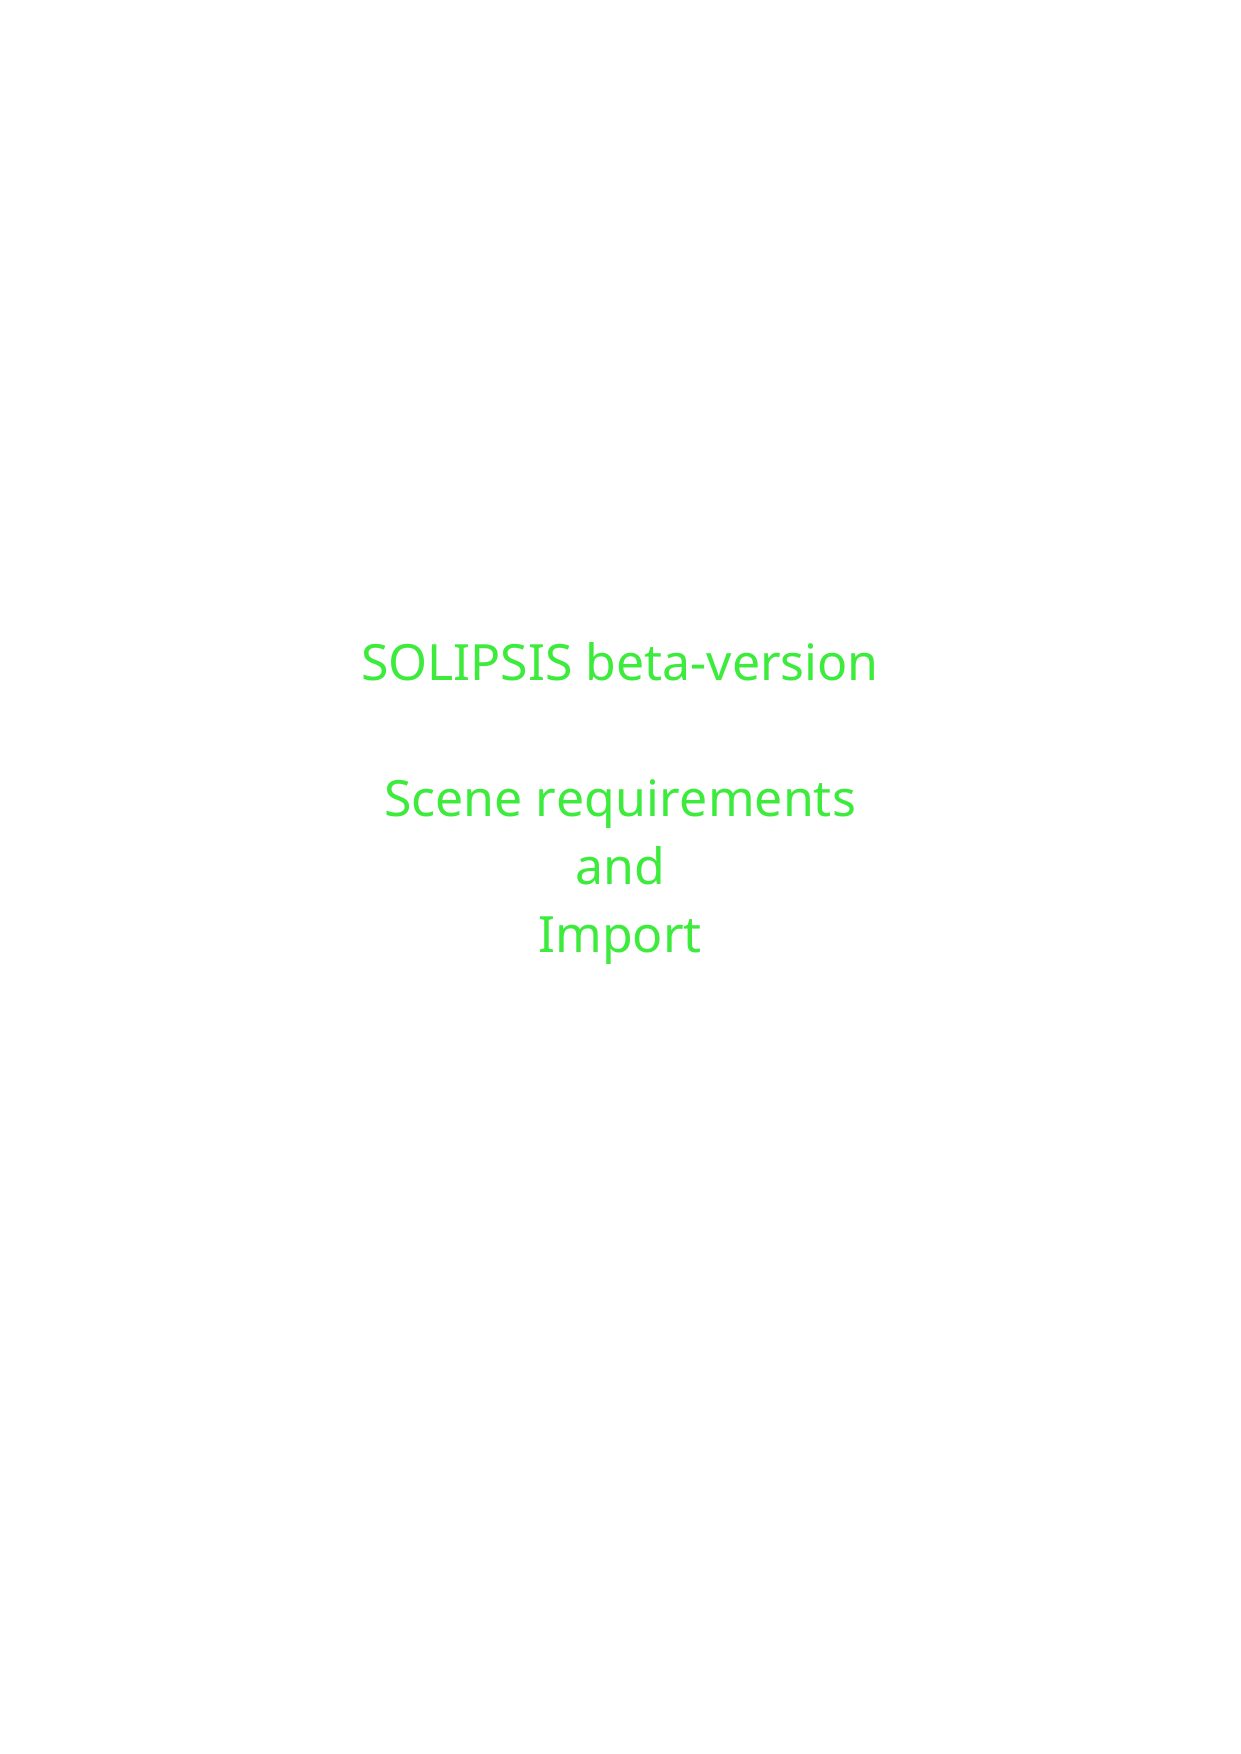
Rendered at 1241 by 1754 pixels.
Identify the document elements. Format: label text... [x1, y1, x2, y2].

text and [187, 831, 1053, 899]
text Scene requirements [187, 763, 1053, 831]
text SOLIPSIS beta-version [187, 627, 1053, 695]
text Import [187, 899, 1053, 967]
